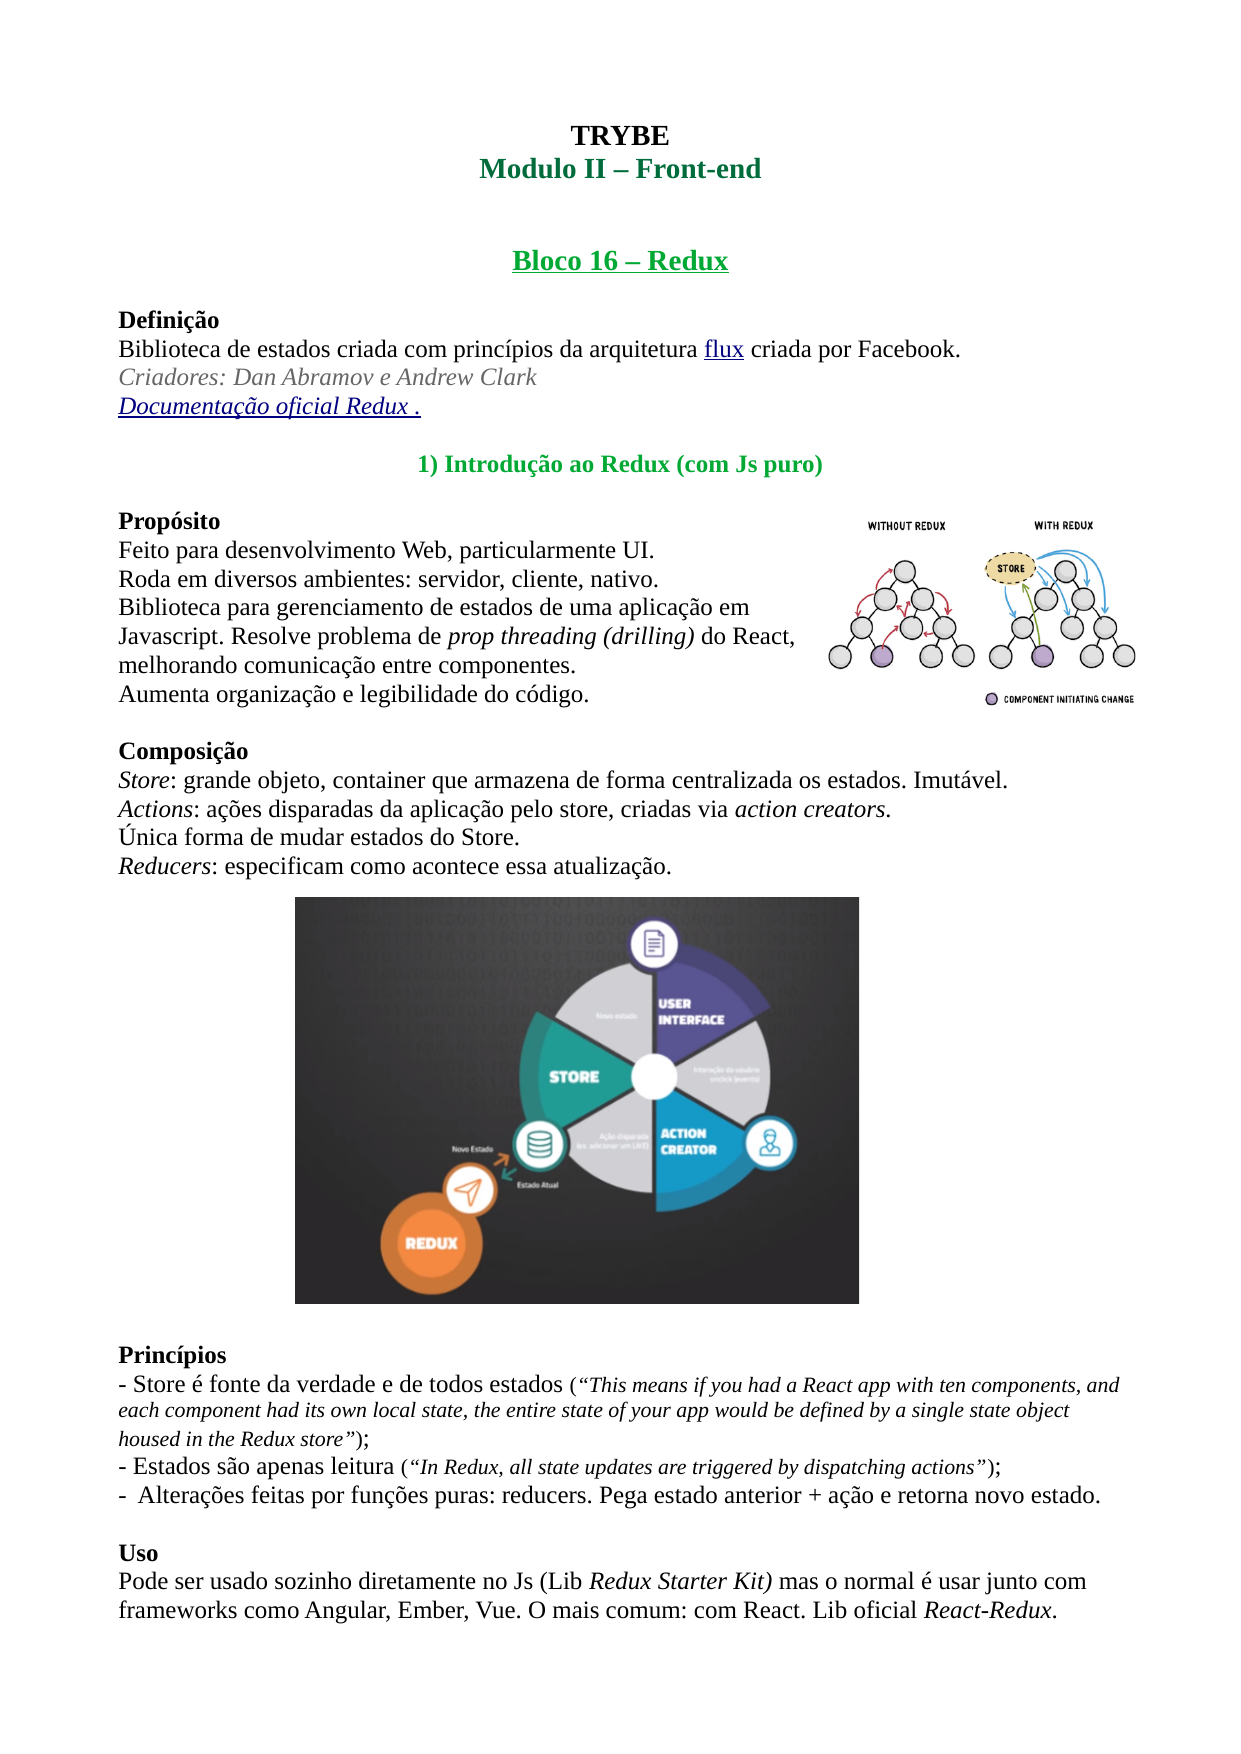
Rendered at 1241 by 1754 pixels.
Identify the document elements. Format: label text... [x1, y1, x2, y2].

text Pode ser usado sozinho diretamente no Js (Lib Redux Starter Kit) mas o normal é usar junto com frameworks como Angular, Ember, Vue. O mais comum: com React. Lib oficial React-Redux. [118, 1566, 1122, 1624]
text Feito para desenvolvimento Web, particularmente UI. [118, 535, 820, 564]
text Reducers: especificam como acontece essa atualização. [118, 851, 1122, 880]
text - Store é fonte da verdade e de todos estados (“This means if you had a React app with ten components, and each component had its own local state, the entire state of your app would be defined by a single state object housed in the Redux store”); [118, 1369, 1122, 1451]
text Uso [118, 1538, 1122, 1566]
text Composição [118, 736, 1122, 765]
text Aumenta organização e legibilidade do código. [118, 679, 820, 707]
text Actions: ações disparadas da aplicação pelo store, criadas via action creators. [118, 794, 1122, 822]
text TRYBE [118, 118, 1122, 152]
text Bloco 16 – Redux [118, 243, 1122, 276]
text Roda em diversos ambientes: servidor, cliente, nativo. [118, 564, 820, 592]
text Modulo II – Front-end [118, 152, 1122, 185]
text Documentação oficial Redux . [118, 391, 1122, 420]
text 1) Introdução ao Redux (com Js puro) [118, 449, 1122, 477]
text Criadores: Dan Abramov e Andrew Clark [118, 362, 1122, 391]
text Store: grande objeto, container que armazena de forma centralizada os estados. Imutável. [118, 765, 1122, 794]
text Única forma de mudar estados do Store. [118, 822, 1122, 851]
text - Estados são apenas leitura (“In Redux, all state updates are triggered by dispatching actions”); [118, 1451, 1122, 1480]
text Propósito [118, 506, 1122, 535]
text Definição [118, 305, 1122, 334]
text Biblioteca para gerenciamento de estados de uma aplicação em Javascript. Resolve problema de prop threading (drilling) do React, melhorando comunicação entre componentes. [118, 592, 820, 679]
text Princípios [118, 1340, 1122, 1369]
text - Alterações feitas por funções puras: reducers. Pega estado anterior + ação e retorna novo estado. [118, 1480, 1122, 1509]
picture [820, 507, 1172, 715]
picture [295, 897, 860, 1304]
text Biblioteca de estados criada com princípios da arquitetura flux criada por Facebook. [118, 334, 1122, 362]
